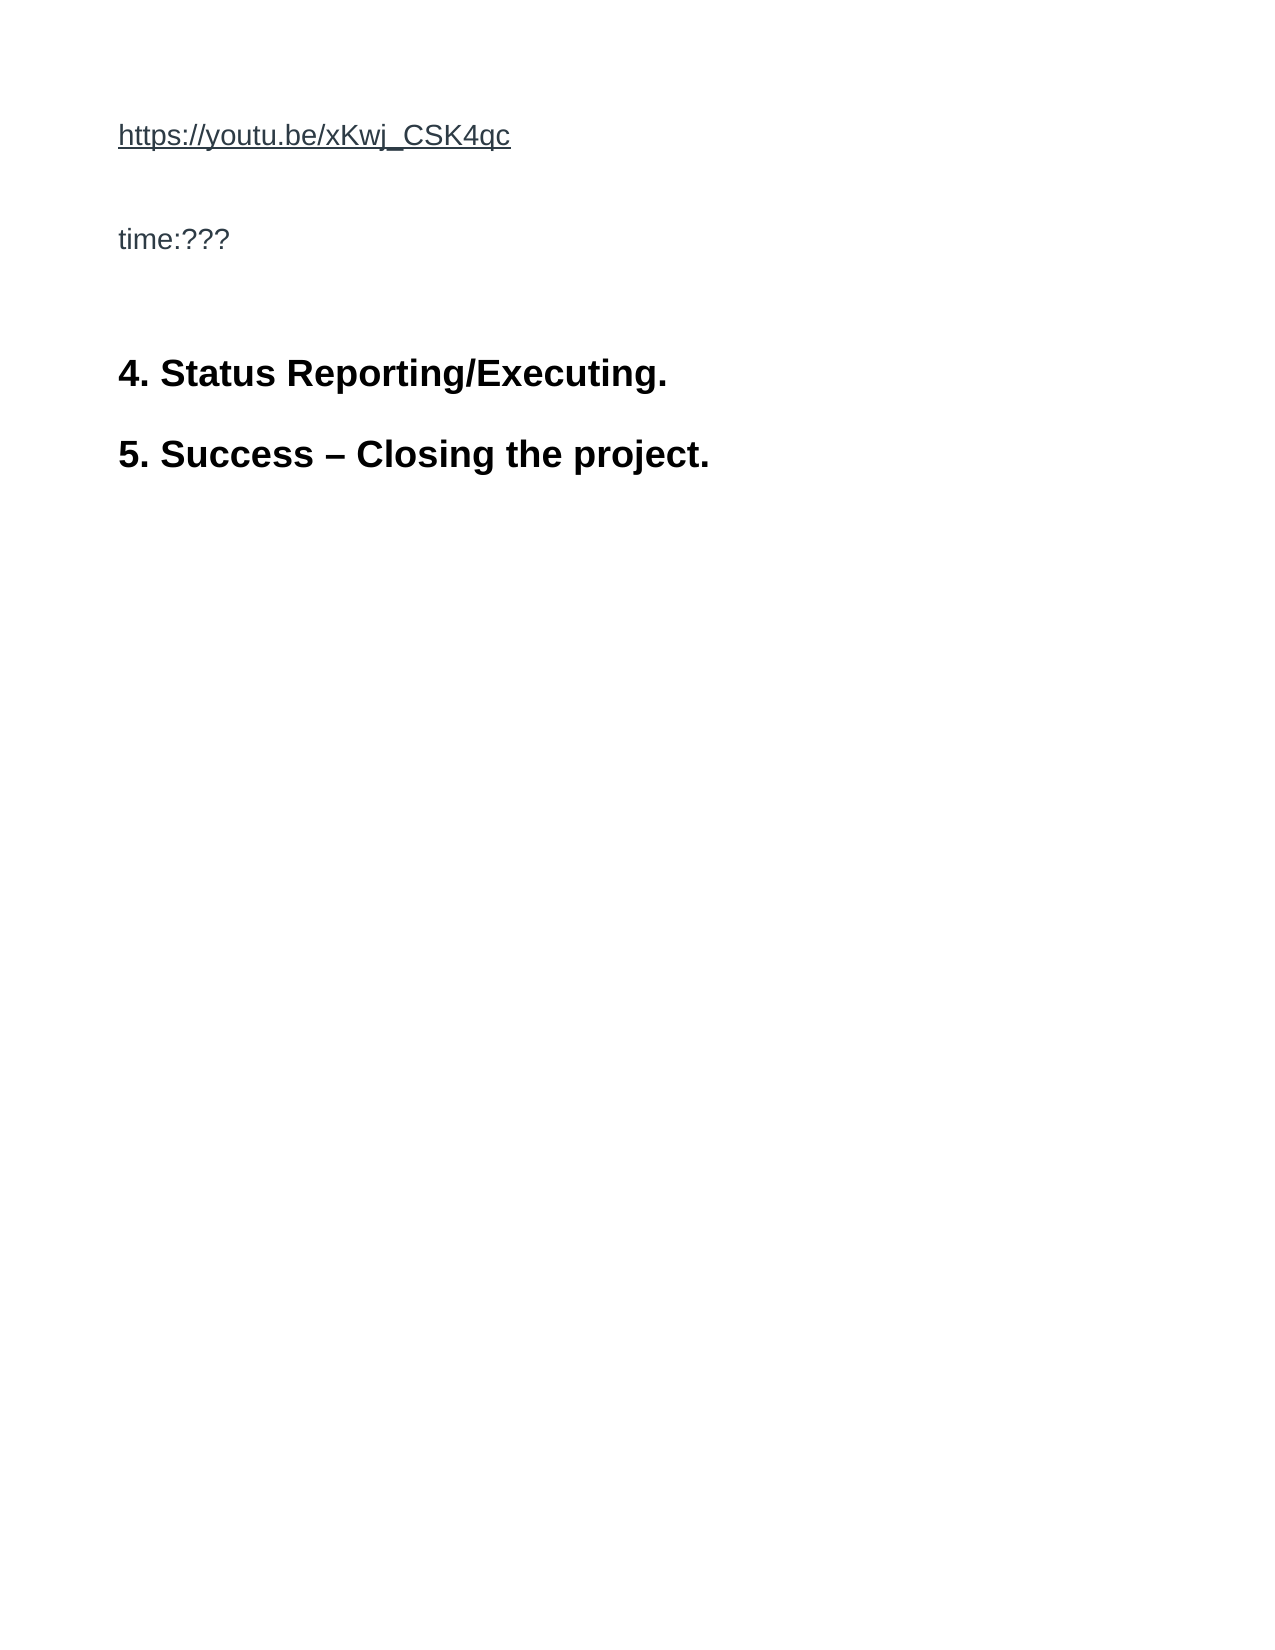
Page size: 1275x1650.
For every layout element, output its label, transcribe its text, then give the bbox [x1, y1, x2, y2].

text https://youtu.be/xKwj_CSK4qc [118, 118, 1157, 152]
subtitle 4. Status Reporting/Executing. [118, 351, 1157, 394]
subtitle 5. Success – Closing the project. [118, 432, 1157, 476]
text time:??? [118, 222, 1157, 256]
